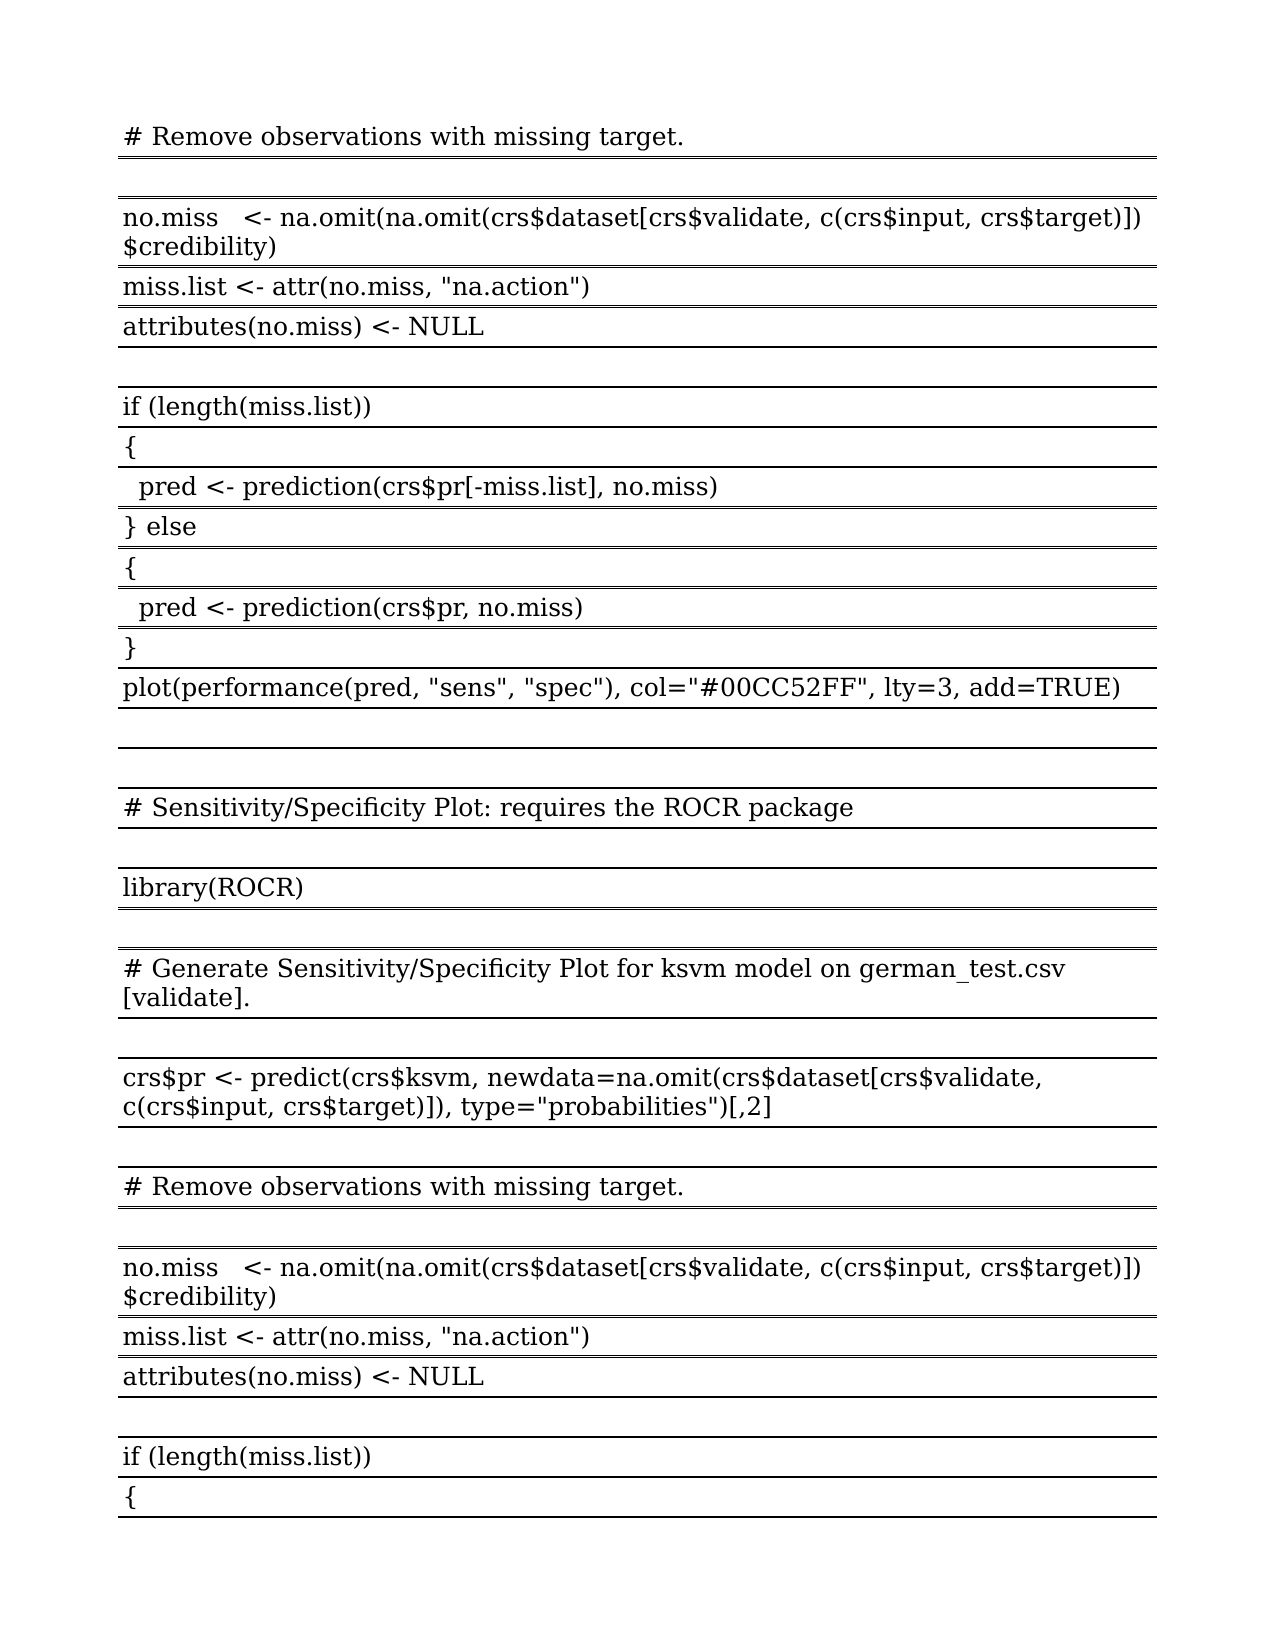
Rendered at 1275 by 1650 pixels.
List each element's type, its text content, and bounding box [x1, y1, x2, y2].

text crs$pr <- predict(crs$ksvm, newdata=na.omit(crs$dataset[crs$validate, c(crs$input, crs$target)]), type="probabilities")[,2] [118, 1059, 1157, 1126]
text miss.list <- attr(no.miss, "na.action") [118, 268, 1157, 305]
text { [118, 428, 1157, 466]
text # Remove observations with missing target. [118, 1168, 1157, 1206]
text } [118, 629, 1157, 667]
text no.miss <- na.omit(na.omit(crs$dataset[crs$validate, c(crs$input, crs$target)])$credibility) [118, 199, 1157, 265]
text miss.list <- attr(no.miss, "na.action") [118, 1318, 1157, 1355]
text pred <- prediction(crs$pr[-miss.list], no.miss) [118, 468, 1157, 506]
text pred <- prediction(crs$pr, no.miss) [118, 589, 1157, 626]
text { [118, 1478, 1157, 1516]
text { [118, 549, 1157, 586]
text # Sensitivity/Specificity Plot: requires the ROCR package [118, 789, 1157, 827]
text attributes(no.miss) <- NULL [118, 308, 1157, 346]
text # Remove observations with missing target. [118, 118, 1157, 156]
text # Generate Sensitivity/Specificity Plot for ksvm model on german_test.csv [validate]. [118, 950, 1157, 1017]
text no.miss <- na.omit(na.omit(crs$dataset[crs$validate, c(crs$input, crs$target)])$credibility) [118, 1249, 1157, 1315]
text plot(performance(pred, "sens", "spec"), col="#00CC52FF", lty=3, add=TRUE) [118, 669, 1157, 707]
text if (length(miss.list)) [118, 388, 1157, 426]
text } else [118, 509, 1157, 546]
text library(ROCR) [118, 869, 1157, 907]
text attributes(no.miss) <- NULL [118, 1358, 1157, 1396]
text if (length(miss.list)) [118, 1438, 1157, 1476]
